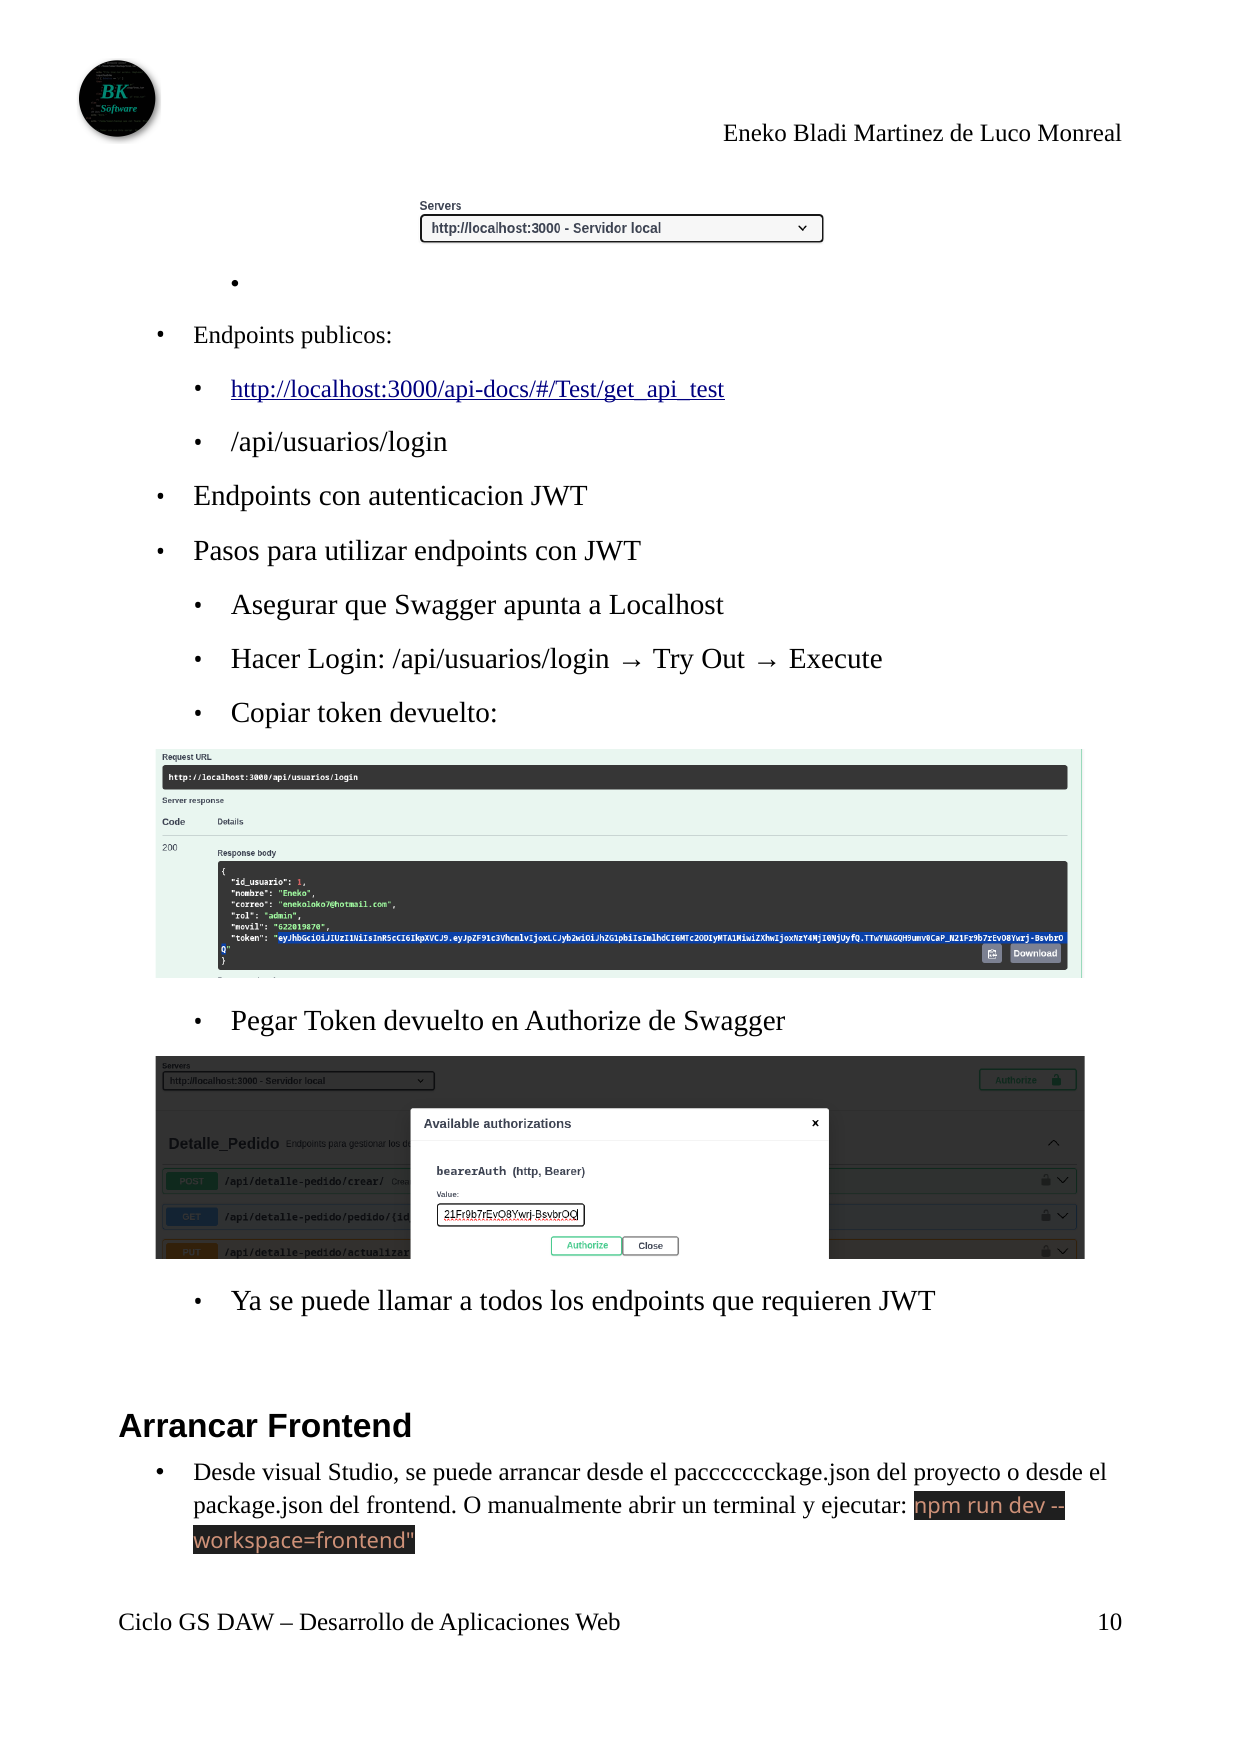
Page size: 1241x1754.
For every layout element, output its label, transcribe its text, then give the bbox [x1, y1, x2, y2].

picture [155, 1056, 1085, 1259]
subtitle Arrancar Frontend [118, 1406, 1122, 1445]
list /api/usuarios/login [193, 424, 1122, 459]
list Desde visual Studio, se puede arrancar desde el paccccccckage.json del proyecto o desde el package.json del frontend. O manualmente abrir un terminal y ejecutar: npm run dev --workspace=frontend" [156, 1457, 1122, 1554]
list Endpoints con autenticacion JWT [156, 478, 1122, 513]
list Copiar token devuelto: [193, 695, 1122, 730]
picture [397, 176, 844, 265]
list http://localhost:3000/api-docs/#/Test/get_api_test [193, 370, 1122, 404]
list Pegar Token devuelto en Authorize de Swagger [193, 750, 1122, 1037]
picture [76, 58, 162, 144]
list Pasos para utilizar endpoints con JWT [156, 533, 1122, 567]
picture [155, 749, 1085, 978]
list Asegurar que Swagger apunta a Localhost [193, 587, 1122, 621]
list Endpoints publicos: [156, 317, 1122, 351]
list Ya se puede llamar a todos los endpoints que requieren JWT [193, 1057, 1122, 1318]
list Hacer Login: /api/usuarios/login → Try Out → Execute [193, 641, 1122, 676]
